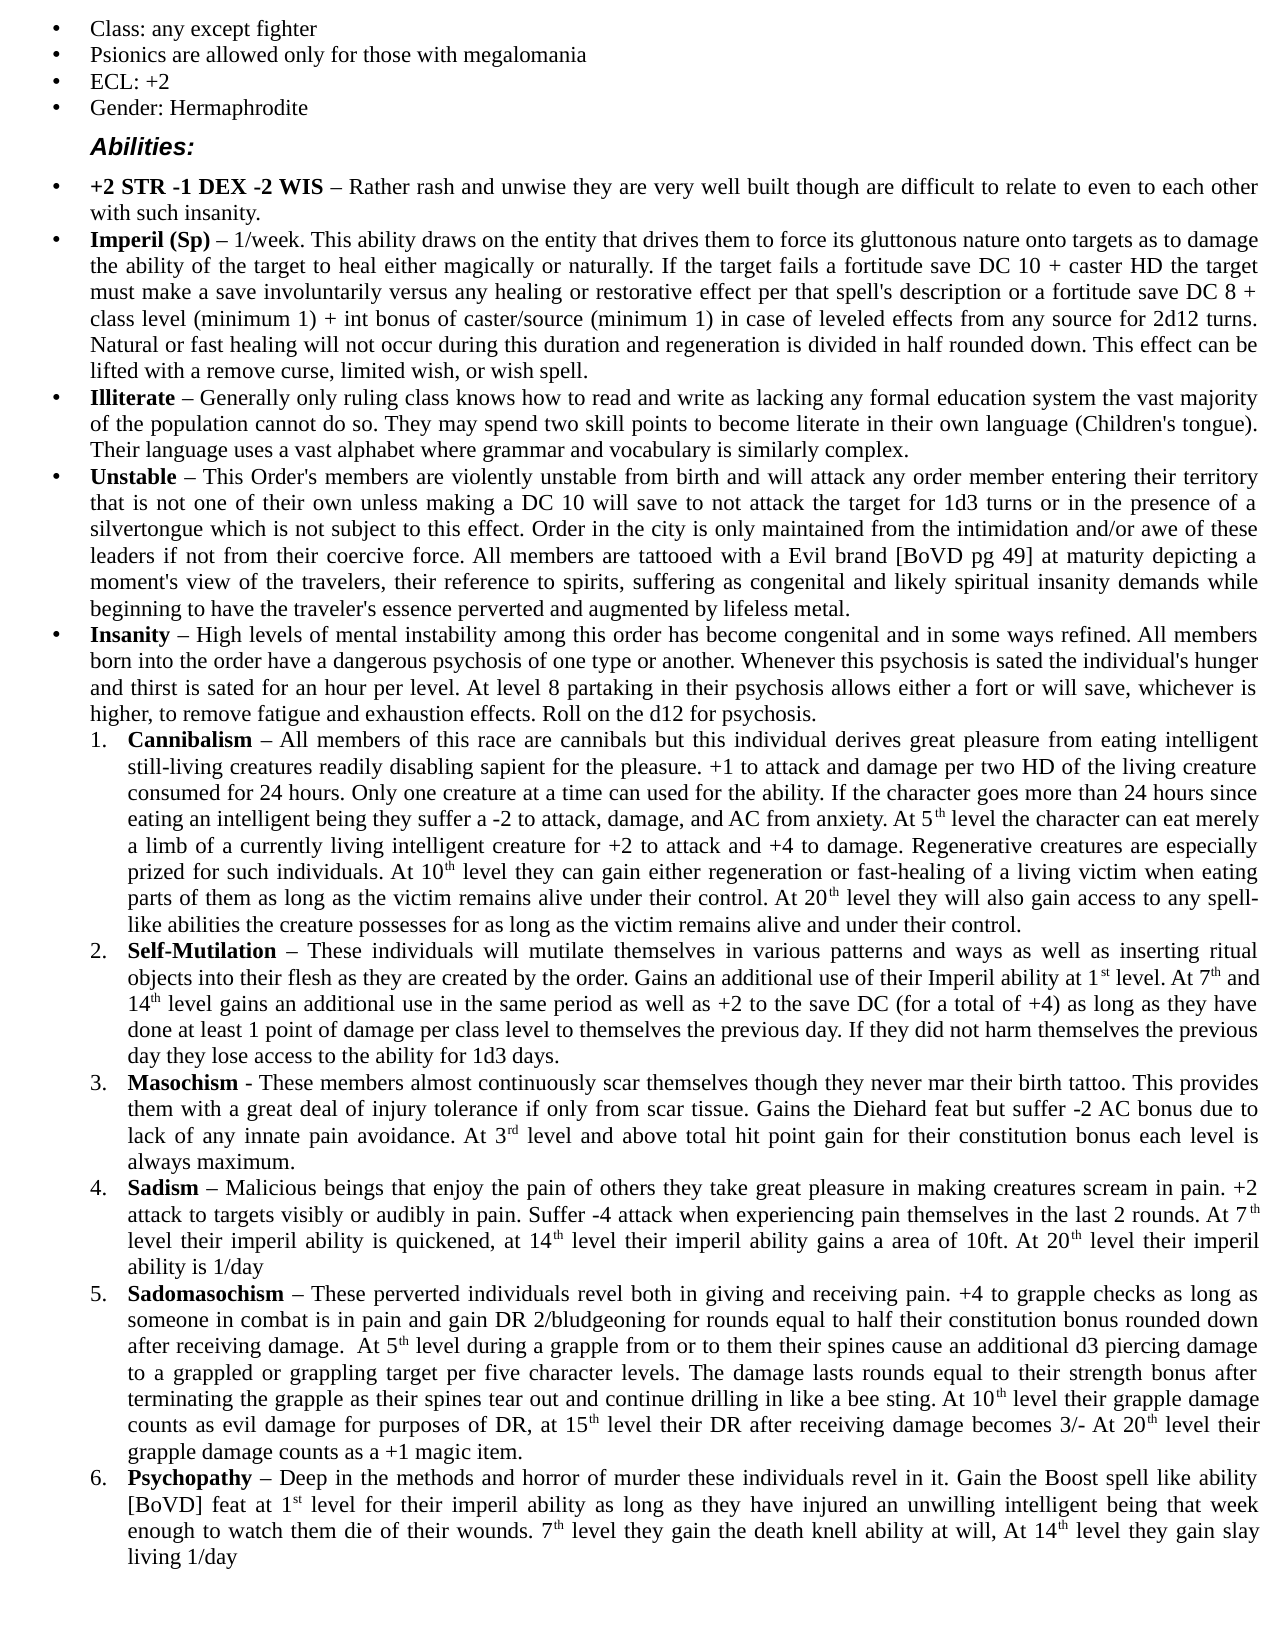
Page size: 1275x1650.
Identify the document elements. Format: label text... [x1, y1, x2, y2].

list Insanity – High levels of mental instability among this order has become congenital and in some ways refined. All members born into the order have a dangerous psychosis of one type or another. Whenever this psychosis is sated the individual's hunger and thirst is sated for an hour per level. At level 8 partaking in their psychosis allows either a fort or will save, whichever is higher, to remove fatigue and exhaustion effects. Roll on the d12 for psychosis. [52, 621, 1260, 726]
list Sadomasochism – These perverted individuals revel both in giving and receiving pain. +4 to grapple checks as long as someone in combat is in pain and gain DR 2/bludgeoning for rounds equal to half their constitution bonus rounded down after receiving damage. At 5th level during a grapple from or to them their spines cause an additional d3 piercing damage to a grappled or grappling target per five character levels. The damage lasts rounds equal to their strength bonus after terminating the grapple as their spines tear out and continue drilling in like a bee sting. At 10th level their grapple damage counts as evil damage for purposes of DR, at 15th level their DR after receiving damage becomes 3/- At 20th level their grapple damage counts as a +1 magic item. [90, 1280, 1260, 1464]
list Masochism - These members almost continuously scar themselves though they never mar their birth tattoo. This provides them with a great deal of injury tolerance if only from scar tissue. Gains the Diehard feat but suffer -2 AC bonus due to lack of any innate pain avoidance. At 3rd level and above total hit point gain for their constitution bonus each level is always maximum. [90, 1069, 1260, 1174]
list Class: any except fighter [52, 15, 1260, 41]
subtitle Abilities: [90, 132, 1260, 161]
list Cannibalism – All members of this race are cannibals but this individual derives great pleasure from eating intelligent still-living creatures readily disabling sapient for the pleasure. +1 to attack and damage per two HD of the living creature consumed for 24 hours. Only one creature at a time can used for the ability. If the character goes more than 24 hours since eating an intelligent being they suffer a -2 to attack, damage, and AC from anxiety. At 5th level the character can eat merely a limb of a currently living intelligent creature for +2 to attack and +4 to damage. Regenerative creatures are especially prized for such individuals. At 10th level they can gain either regeneration or fast-healing of a living victim when eating parts of them as long as the victim remains alive under their control. At 20th level they will also gain access to any spell-like abilities the creature possesses for as long as the victim remains alive and under their control. [90, 726, 1260, 937]
list Gender: Hermaphrodite [52, 94, 1260, 120]
list Sadism – Malicious beings that enjoy the pain of others they take great pleasure in making creatures scream in pain. +2 attack to targets visibly or audibly in pain. Suffer -4 attack when experiencing pain themselves in the last 2 rounds. At 7th level their imperil ability is quickened, at 14th level their imperil ability gains a area of 10ft. At 20th level their imperil ability is 1/day [90, 1174, 1260, 1280]
list Imperil (Sp) – 1/week. This ability draws on the entity that drives them to force its gluttonous nature onto targets as to damage the ability of the target to heal either magically or naturally. If the target fails a fortitude save DC 10 + caster HD the target must make a save involuntarily versus any healing or restorative effect per that spell's description or a fortitude save DC 8 + class level (minimum 1) + int bonus of caster/source (minimum 1) in case of leveled effects from any source for 2d12 turns. Natural or fast healing will not occur during this duration and regeneration is divided in half rounded down. This effect can be lifted with a remove curse, limited wish, or wish spell. [52, 226, 1260, 384]
list Psionics are allowed only for those with megalomania [52, 41, 1260, 68]
list Unstable – This Order's members are violently unstable from birth and will attack any order member entering their territory that is not one of their own unless making a DC 10 will save to not attack the target for 1d3 turns or in the presence of a silvertongue which is not subject to this effect. Order in the city is only maintained from the intimidation and/or awe of these leaders if not from their coercive force. All members are tattooed with a Evil brand [BoVD pg 49] at maturity depicting a moment's view of the travelers, their reference to spirits, suffering as congenital and likely spiritual insanity demands while beginning to have the traveler's essence perverted and augmented by lifeless metal. [52, 463, 1260, 621]
list Psychopathy – Deep in the methods and horror of murder these individuals revel in it. Gain the Boost spell like ability [BoVD] feat at 1st level for their imperil ability as long as they have injured an unwilling intelligent being that week enough to watch them die of their wounds. 7th level they gain the death knell ability at will, At 14th level they gain slay living 1/day [90, 1464, 1260, 1570]
list Illiterate – Generally only ruling class knows how to read and write as lacking any formal education system the vast majority of the population cannot do so. They may spend two skill points to become literate in their own language (Children's tongue). Their language uses a vast alphabet where grammar and vocabulary is similarly complex. [52, 384, 1260, 463]
list ECL: +2 [52, 68, 1260, 94]
list +2 STR -1 DEX -2 WIS – Rather rash and unwise they are very well built though are difficult to relate to even to each other with such insanity. [52, 173, 1260, 226]
list Self-Mutilation – These individuals will mutilate themselves in various patterns and ways as well as inserting ritual objects into their flesh as they are created by the order. Gains an additional use of their Imperil ability at 1st level. At 7th and 14th level gains an additional use in the same period as well as +2 to the save DC (for a total of +4) as long as they have done at least 1 point of damage per class level to themselves the previous day. If they did not harm themselves the previous day they lose access to the ability for 1d3 days. [90, 937, 1260, 1069]
